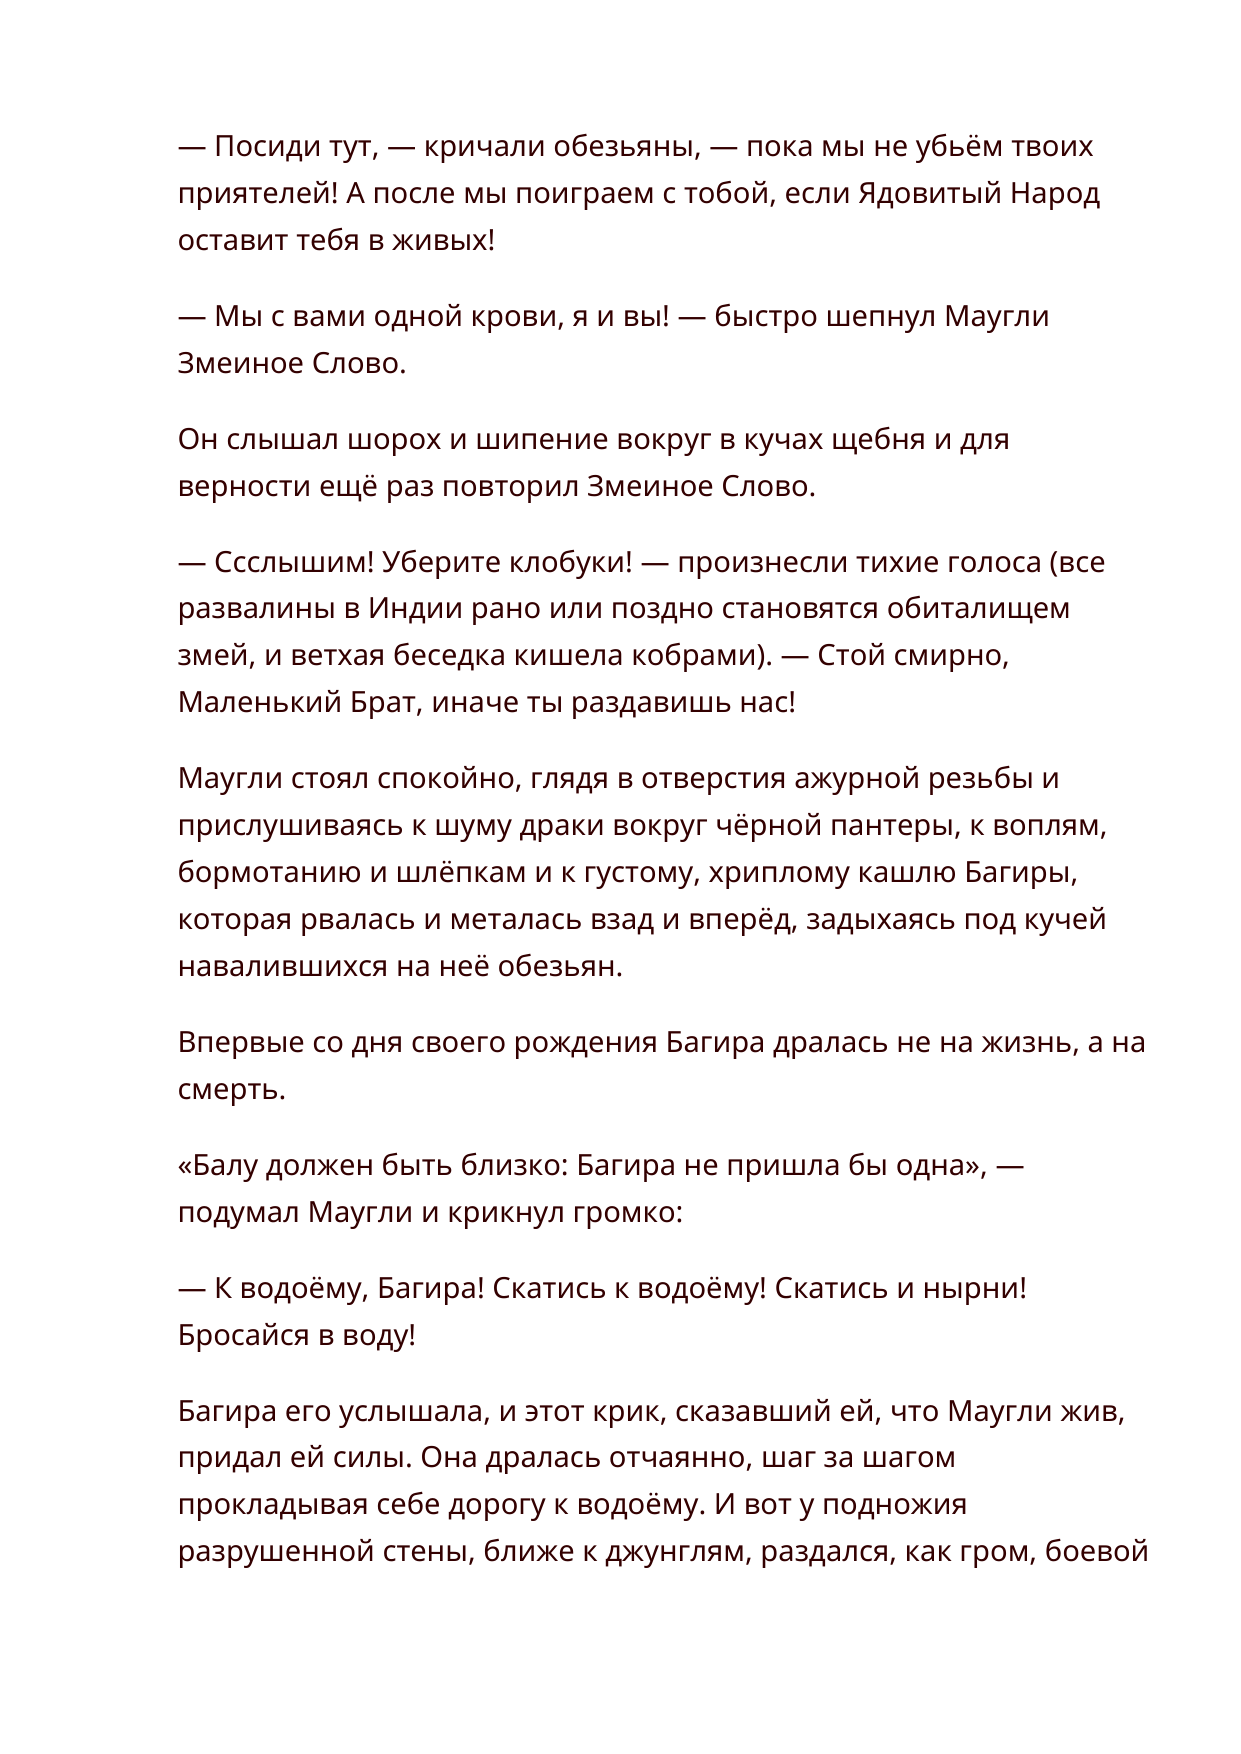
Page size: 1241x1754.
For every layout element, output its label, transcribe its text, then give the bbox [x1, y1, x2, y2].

text — Посиди тут, — кричали обезьяны, — пока мы не убьём твоих приятелей! А после мы поиграем с тобой, если Ядовитый Народ оставит тебя в живых! [177, 118, 1152, 259]
text Впервые со дня своего рождения Багира дралась не на жизнь, а на смерть. [177, 1014, 1152, 1108]
text — Мы с вами одной крови, я и вы! — быстро шепнул Маугли Змеиное Слово. [177, 288, 1152, 382]
text — К водоёму, Багира! Скатись к водоёму! Скатись и нырни! Бросайся в воду! [177, 1260, 1152, 1353]
text — Ссслышим! Уберите клобуки! — произнесли тихие голоса (все развалины в Индии рано или поздно становятся обиталищем змей, и ветхая беседка кишела кобрами). — Стой смирно, Маленький Брат, иначе ты раздавишь нас! [177, 534, 1152, 721]
text Он слышал шорох и шипение вокруг в кучах щебня и для верности ещё раз повторил Змеиное Слово. [177, 411, 1152, 504]
text Маугли стоял спокойно, глядя в отверстия ажурной резьбы и прислушиваясь к шуму драки вокруг чёрной пантеры, к воплям, бормотанию и шлёпкам и к густому, хриплому кашлю Багиры, которая рвалась и металась взад и вперёд, задыхаясь под кучей навалившихся на неё обезьян. [177, 750, 1152, 985]
text «Балу должен быть близко: Багира не пришла бы одна», — подумал Маугли и крикнул громко: [177, 1137, 1152, 1231]
text Багира его услышала, и этот крик, сказавший ей, что Маугли жив, придал ей силы. Она дралась отчаянно, шаг за шагом прокладывая себе дорогу к водоёму. И вот у подножия разрушенной стены, ближе к джунглям, раздался, как гром, боевой [177, 1383, 1152, 1570]
